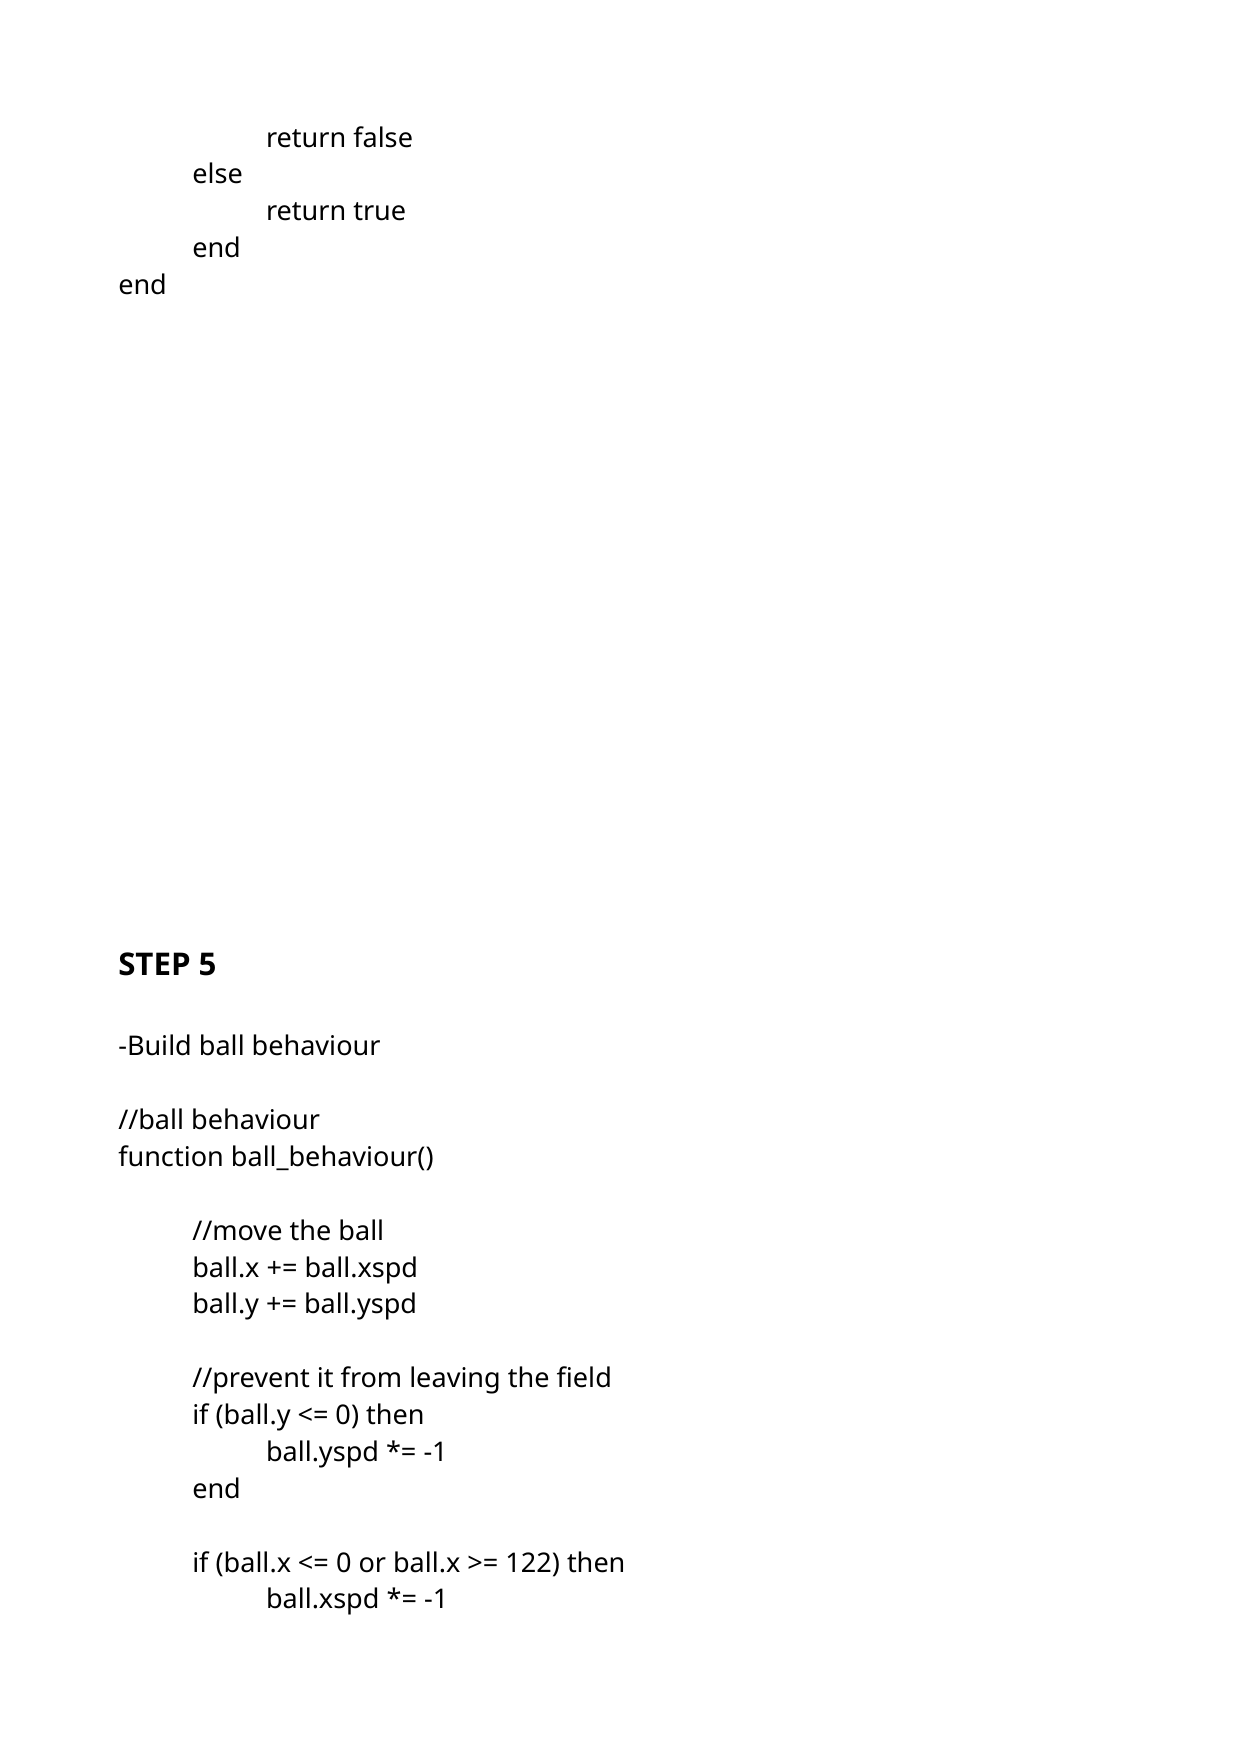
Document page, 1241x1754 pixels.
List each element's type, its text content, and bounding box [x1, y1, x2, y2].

text if (ball.x <= 0 or ball.x >= 122) then [118, 1543, 1122, 1580]
text return true [118, 192, 1122, 229]
text ball.yspd *= -1 [118, 1432, 1122, 1469]
text ball.y += ball.yspd [118, 1285, 1122, 1322]
text end [118, 1469, 1122, 1506]
text -Build ball behaviour [118, 1027, 1122, 1064]
text ball.x += ball.xspd [118, 1248, 1122, 1285]
text //ball behaviour [118, 1101, 1122, 1137]
text ball.xspd *= -1 [118, 1580, 1122, 1617]
text end [118, 266, 1122, 302]
text else [118, 155, 1122, 192]
text //move the ball [118, 1211, 1122, 1248]
text if (ball.y <= 0) then [118, 1396, 1122, 1432]
text //prevent it from leaving the field [118, 1359, 1122, 1396]
text function ball_behaviour() [118, 1137, 1122, 1174]
text end [118, 229, 1122, 266]
text return false [118, 118, 1122, 155]
text STEP 5 [118, 942, 1122, 984]
